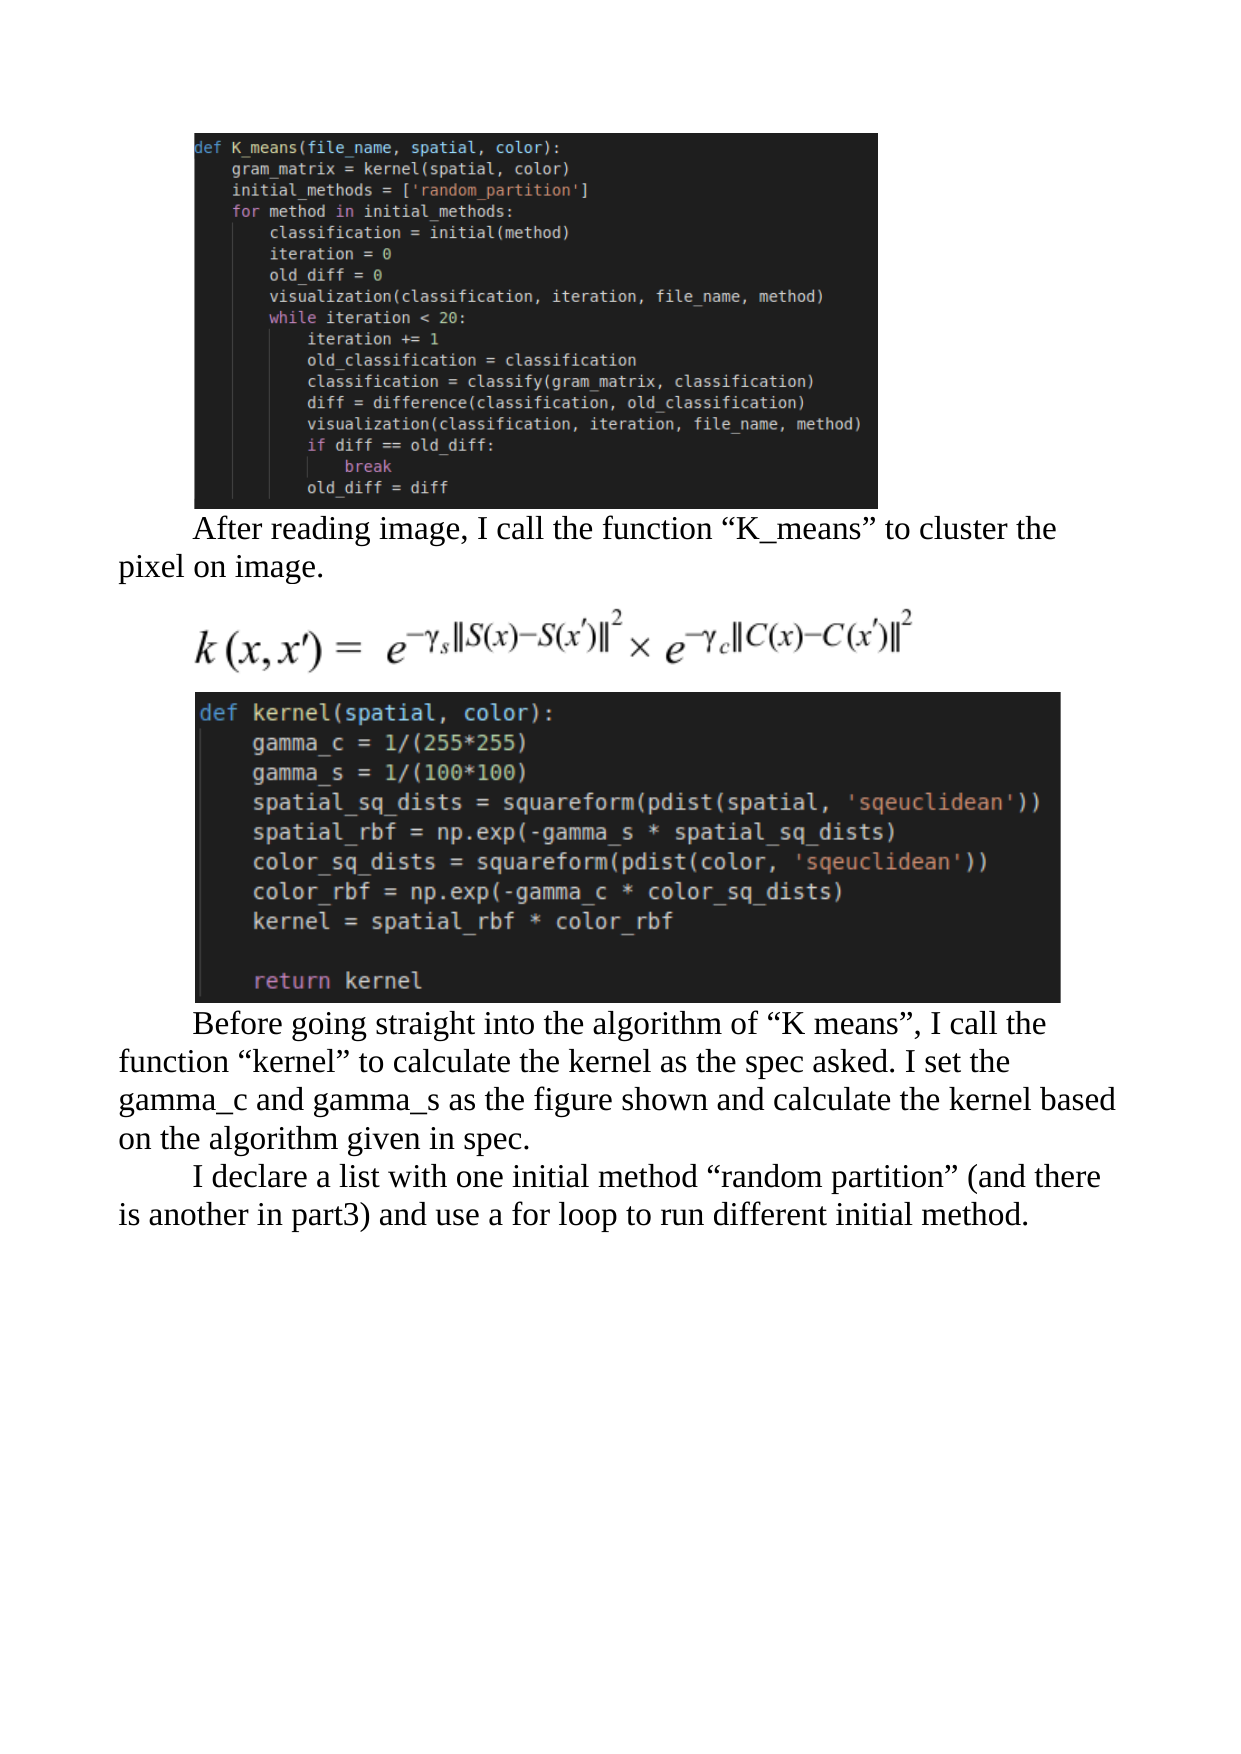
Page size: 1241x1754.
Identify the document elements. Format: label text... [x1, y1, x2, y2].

picture [181, 584, 1061, 1003]
text I declare a list with one initial method “random partition” (and there is another in part3) and use a for loop to run different initial method. [118, 1156, 1122, 1233]
text Before going straight into the algorithm of “K means”, I call the function “kernel” to calculate the kernel as the spec asked. I set the gamma_c and gamma_s as the figure shown and calculate the kernel based on the algorithm given in spec. [118, 585, 1122, 1156]
picture [194, 133, 878, 509]
text After reading image, I call the function “K_means” to cluster the pixel on image. [118, 118, 1122, 585]
